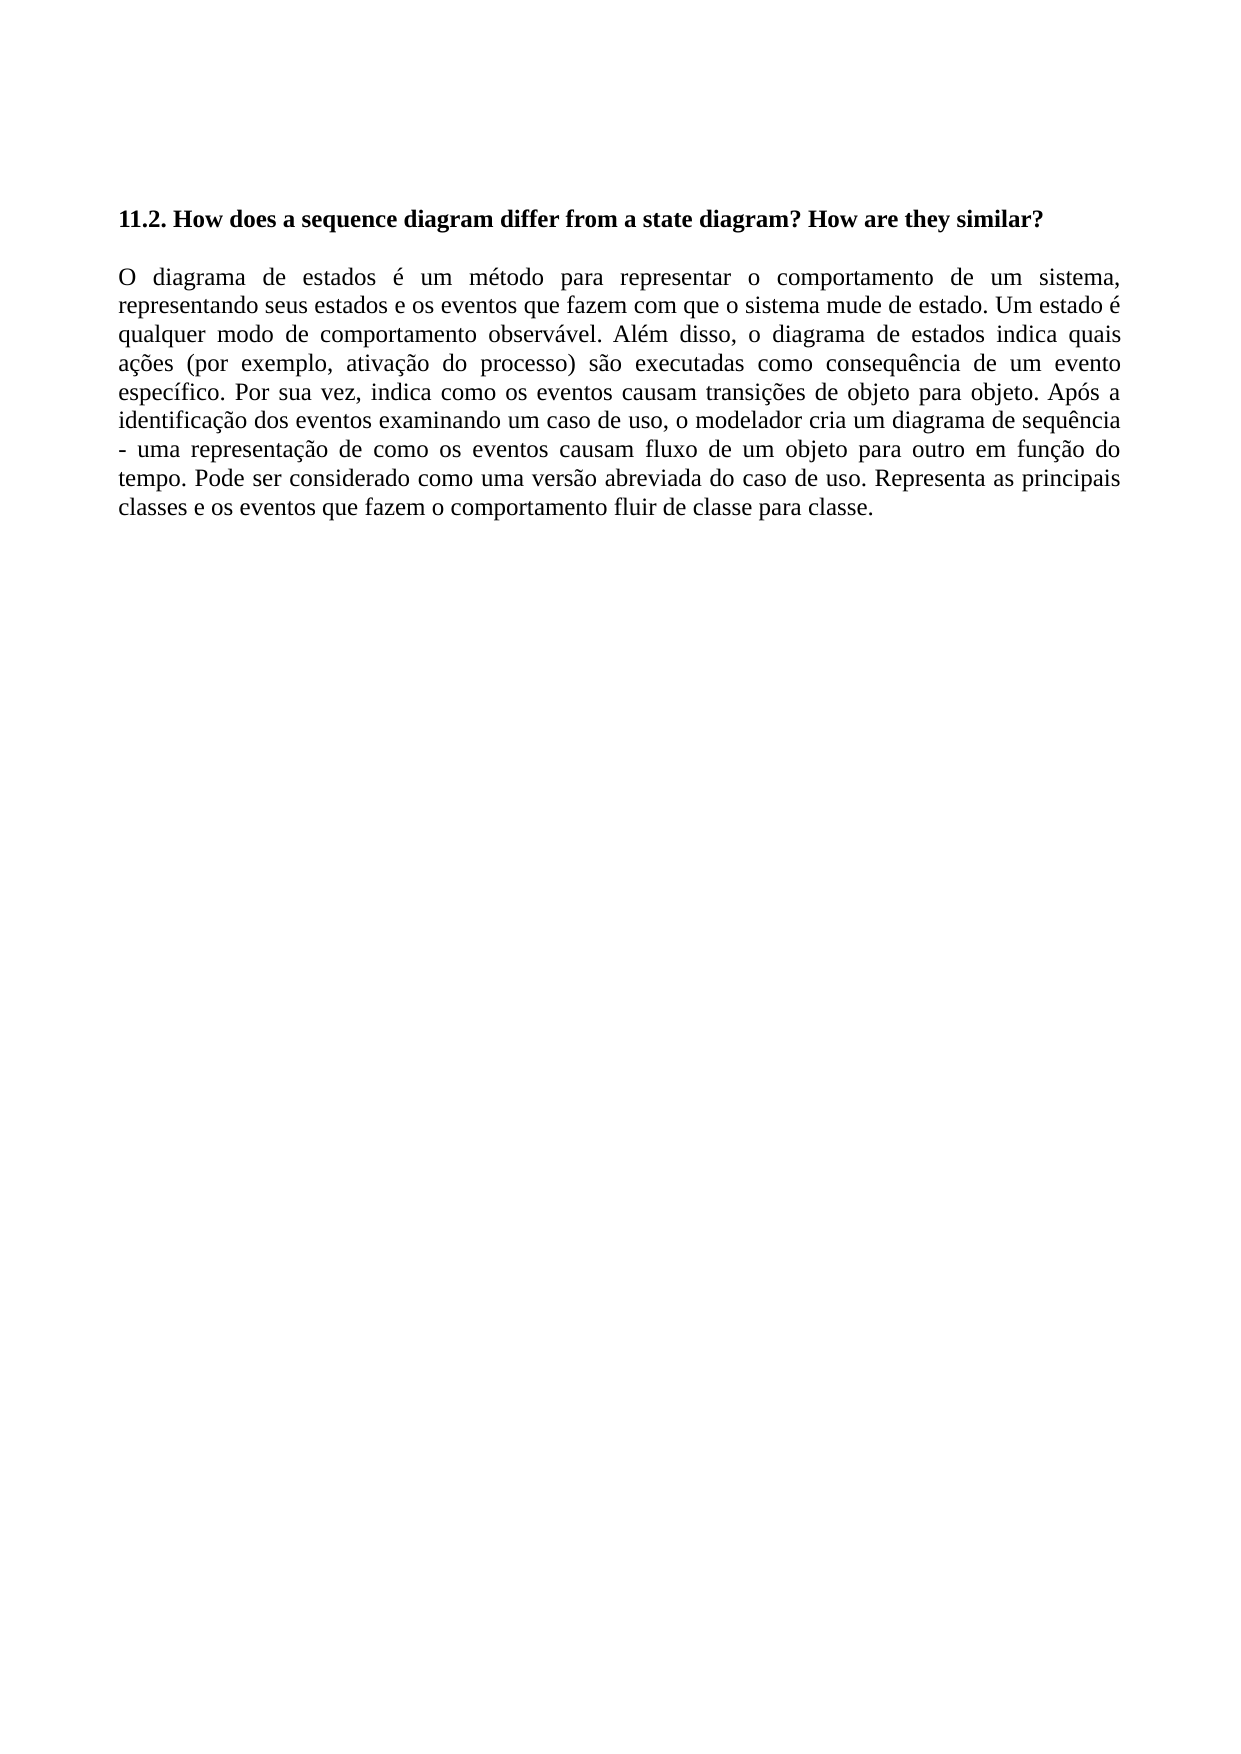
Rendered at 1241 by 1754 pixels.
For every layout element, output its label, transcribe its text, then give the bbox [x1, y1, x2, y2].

text O diagrama de estados é um método para representar o comportamento de um sistema, representando seus estados e os eventos que fazem com que o sistema mude de estado. Um estado é qualquer modo de comportamento observável. Além disso, o diagrama de estados indica quais ações (por exemplo, ativação do processo) são executadas como consequência de um evento específico. Por sua vez, indica como os eventos causam transições de objeto para objeto. Após a identificação dos eventos examinando um caso de uso, o modelador cria um diagrama de sequência - uma representação de como os eventos causam fluxo de um objeto para outro em função do tempo. Pode ser considerado como uma versão abreviada do caso de uso. Representa as principais classes e os eventos que fazem o comportamento fluir de classe para classe. [118, 262, 1122, 521]
text 11.2. How does a sequence diagram differ from a state diagram? How are they similar? [118, 204, 1122, 233]
